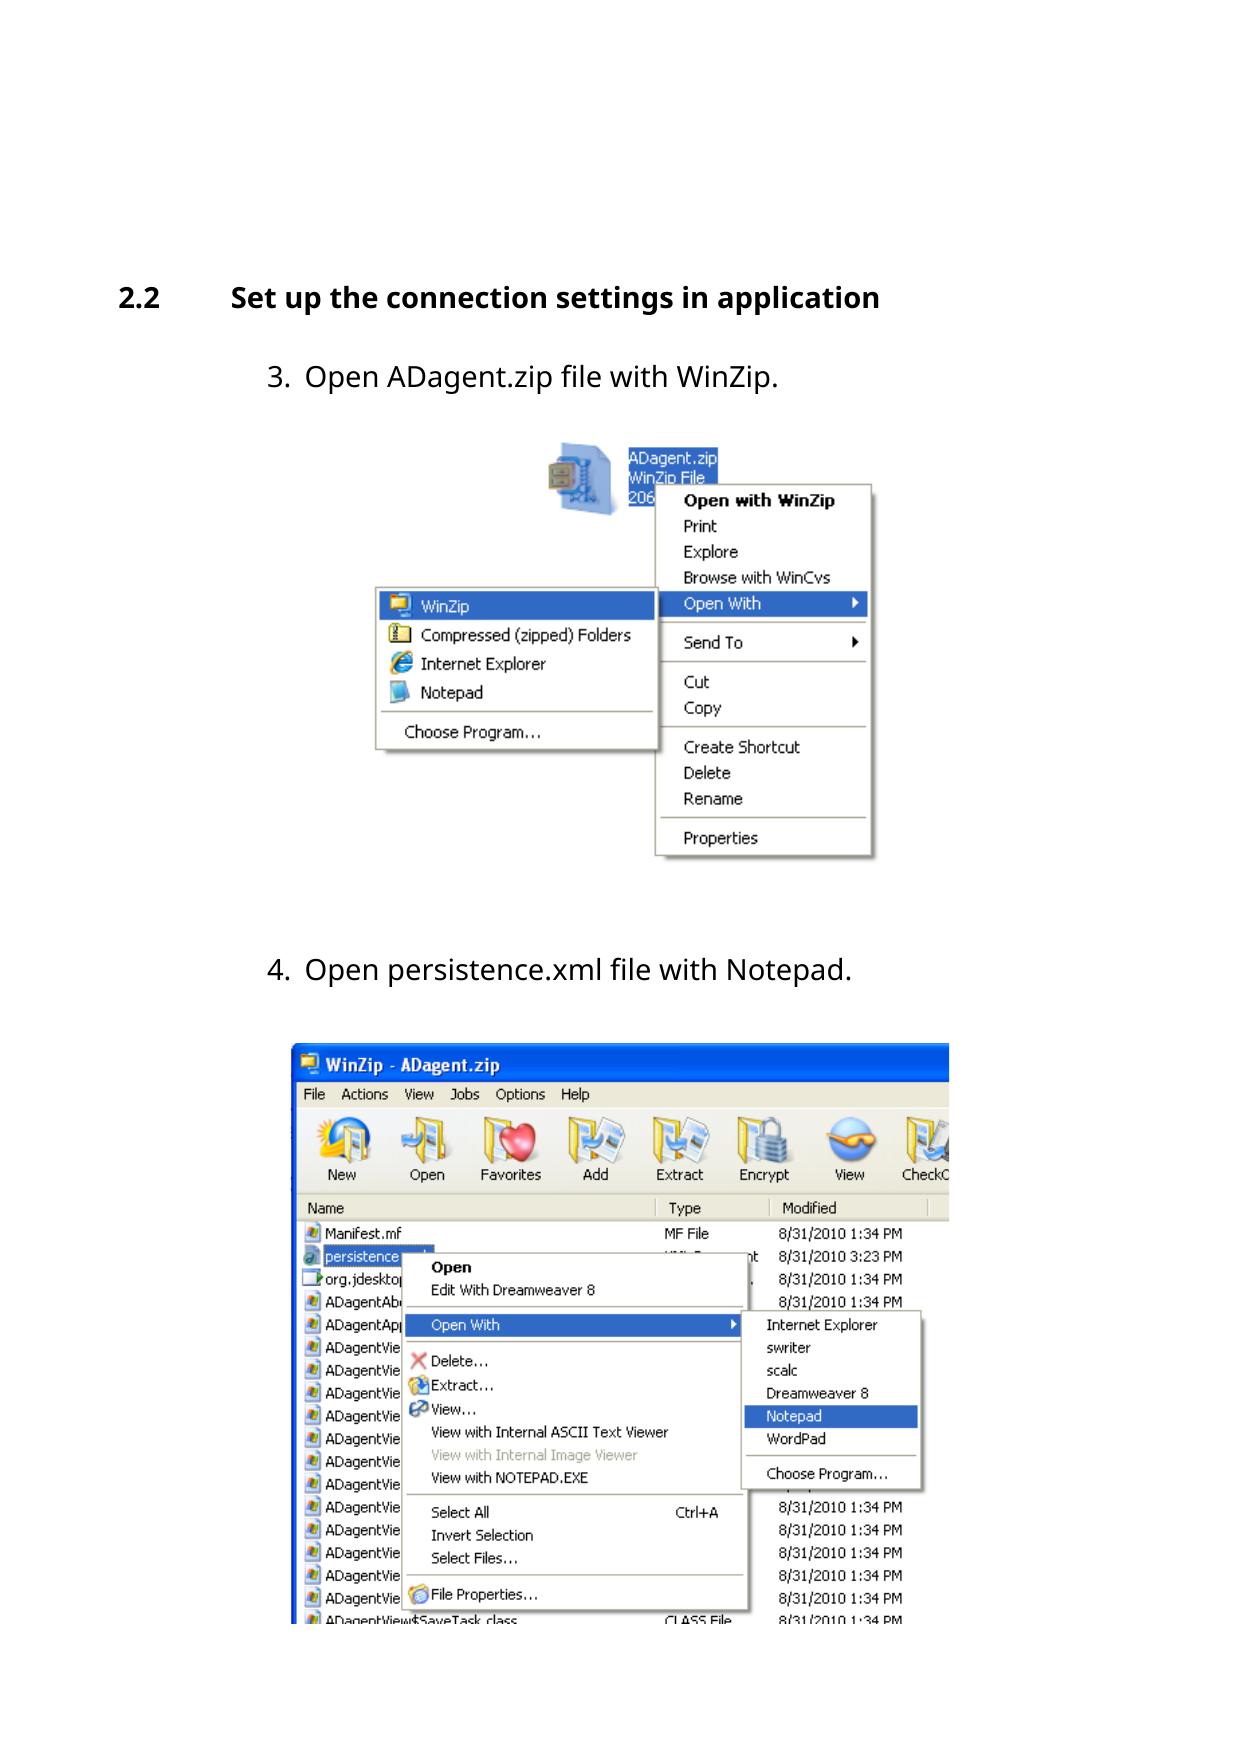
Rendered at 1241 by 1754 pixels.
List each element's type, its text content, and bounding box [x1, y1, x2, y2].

list Set up the connection settings in application [118, 277, 1122, 317]
picture [345, 441, 895, 870]
picture [290, 1043, 950, 1624]
list Open ADagent.zip file with WinZip. [267, 356, 1122, 396]
list Open persistence.xml file with Notepad. [267, 949, 1122, 989]
